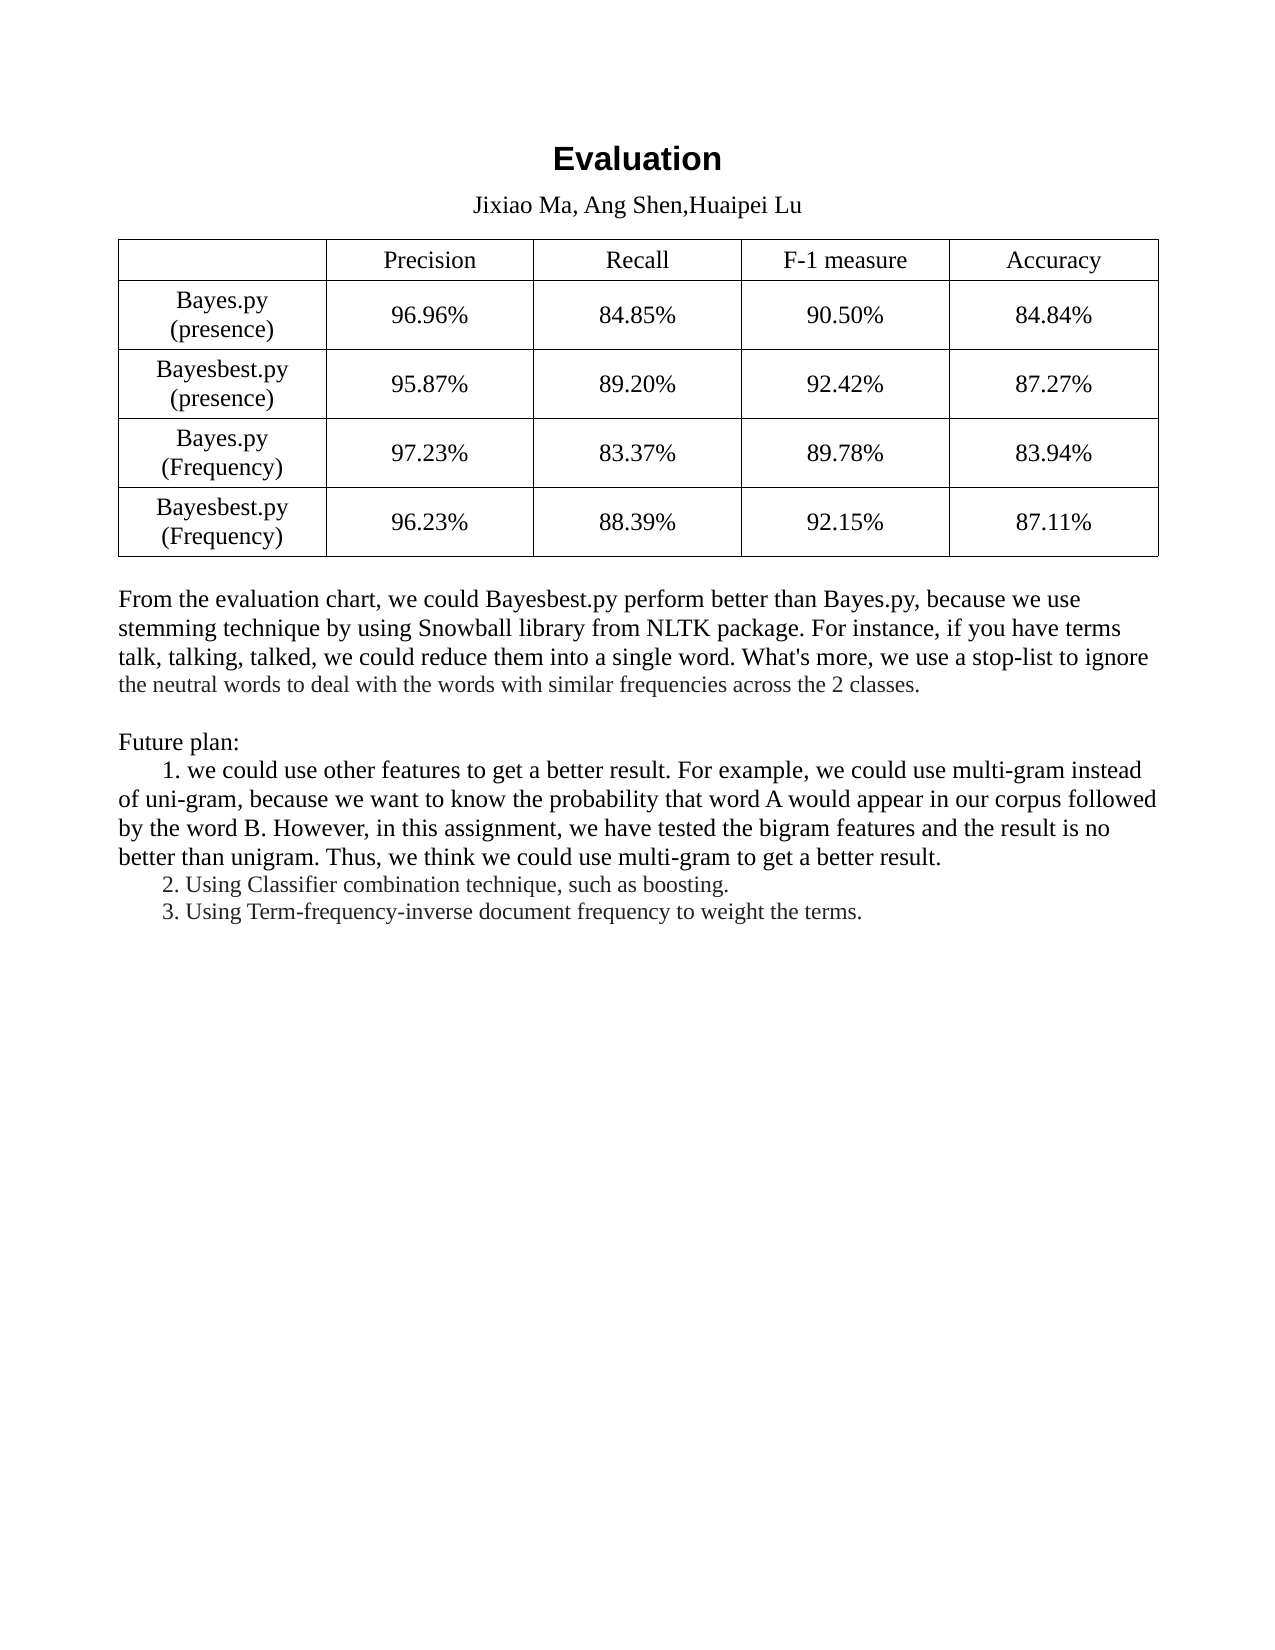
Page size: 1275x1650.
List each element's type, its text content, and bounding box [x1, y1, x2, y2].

table_header F-1 measure [742, 240, 949, 279]
table_header Recall [534, 240, 741, 279]
table_header Precision [327, 240, 533, 279]
table_cell 96.23% [327, 488, 533, 556]
table_cell 89.78% [742, 419, 949, 487]
table_cell 97.23% [327, 419, 533, 487]
table_cell 87.27% [950, 350, 1158, 418]
text 1. we could use other features to get a better result. For example, we could use multi-gram instead of uni-gram, because we want to know the probability that word A would appear in our corpus followed by the word B. However, in this assignment, we have tested the bigram features and the result is no better than unigram. Thus, we think we could use multi-gram to get a better result. [118, 755, 1157, 870]
text Future plan: [118, 727, 1157, 755]
text 2. Using Classifier combination technique, such as boosting. [118, 870, 1157, 897]
table_cell Bayesbest.py (presence) [119, 350, 326, 418]
text From the evaluation chart, we could Bayesbest.py perform better than Bayes.py, because we use stemming technique by using Snowball library from NLTK package. For instance, if you have terms talk, talking, talked, we could reduce them into a single word. What's more, we use a stop-list to ignore the neutral words to deal with the words with similar frequencies across the 2 classes. [118, 584, 1157, 698]
table_cell 95.87% [327, 350, 533, 418]
table_cell 83.94% [950, 419, 1158, 487]
table_cell 84.85% [534, 281, 741, 348]
table_cell 87.11% [950, 488, 1158, 556]
table_cell 92.42% [742, 350, 949, 418]
table_header [119, 240, 326, 279]
subtitle Evaluation [118, 139, 1157, 178]
text 3. Using Term-frequency-inverse document frequency to weight the terms. [118, 897, 1157, 924]
table_cell 92.15% [742, 488, 949, 556]
table_cell Bayesbest.py (Frequency) [119, 488, 326, 556]
table_header Accuracy [950, 240, 1158, 279]
table_cell 90.50% [742, 281, 949, 348]
table_cell 88.39% [534, 488, 741, 556]
table_cell 89.20% [534, 350, 741, 418]
table_cell Bayes.py (presence) [119, 281, 326, 348]
table_cell 96.96% [327, 281, 533, 348]
table_cell Bayes.py (Frequency) [119, 419, 326, 487]
table_cell 84.84% [950, 281, 1158, 348]
table_cell 83.37% [534, 419, 741, 487]
text Jixiao Ma, Ang Shen,Huaipei Lu [118, 190, 1157, 219]
